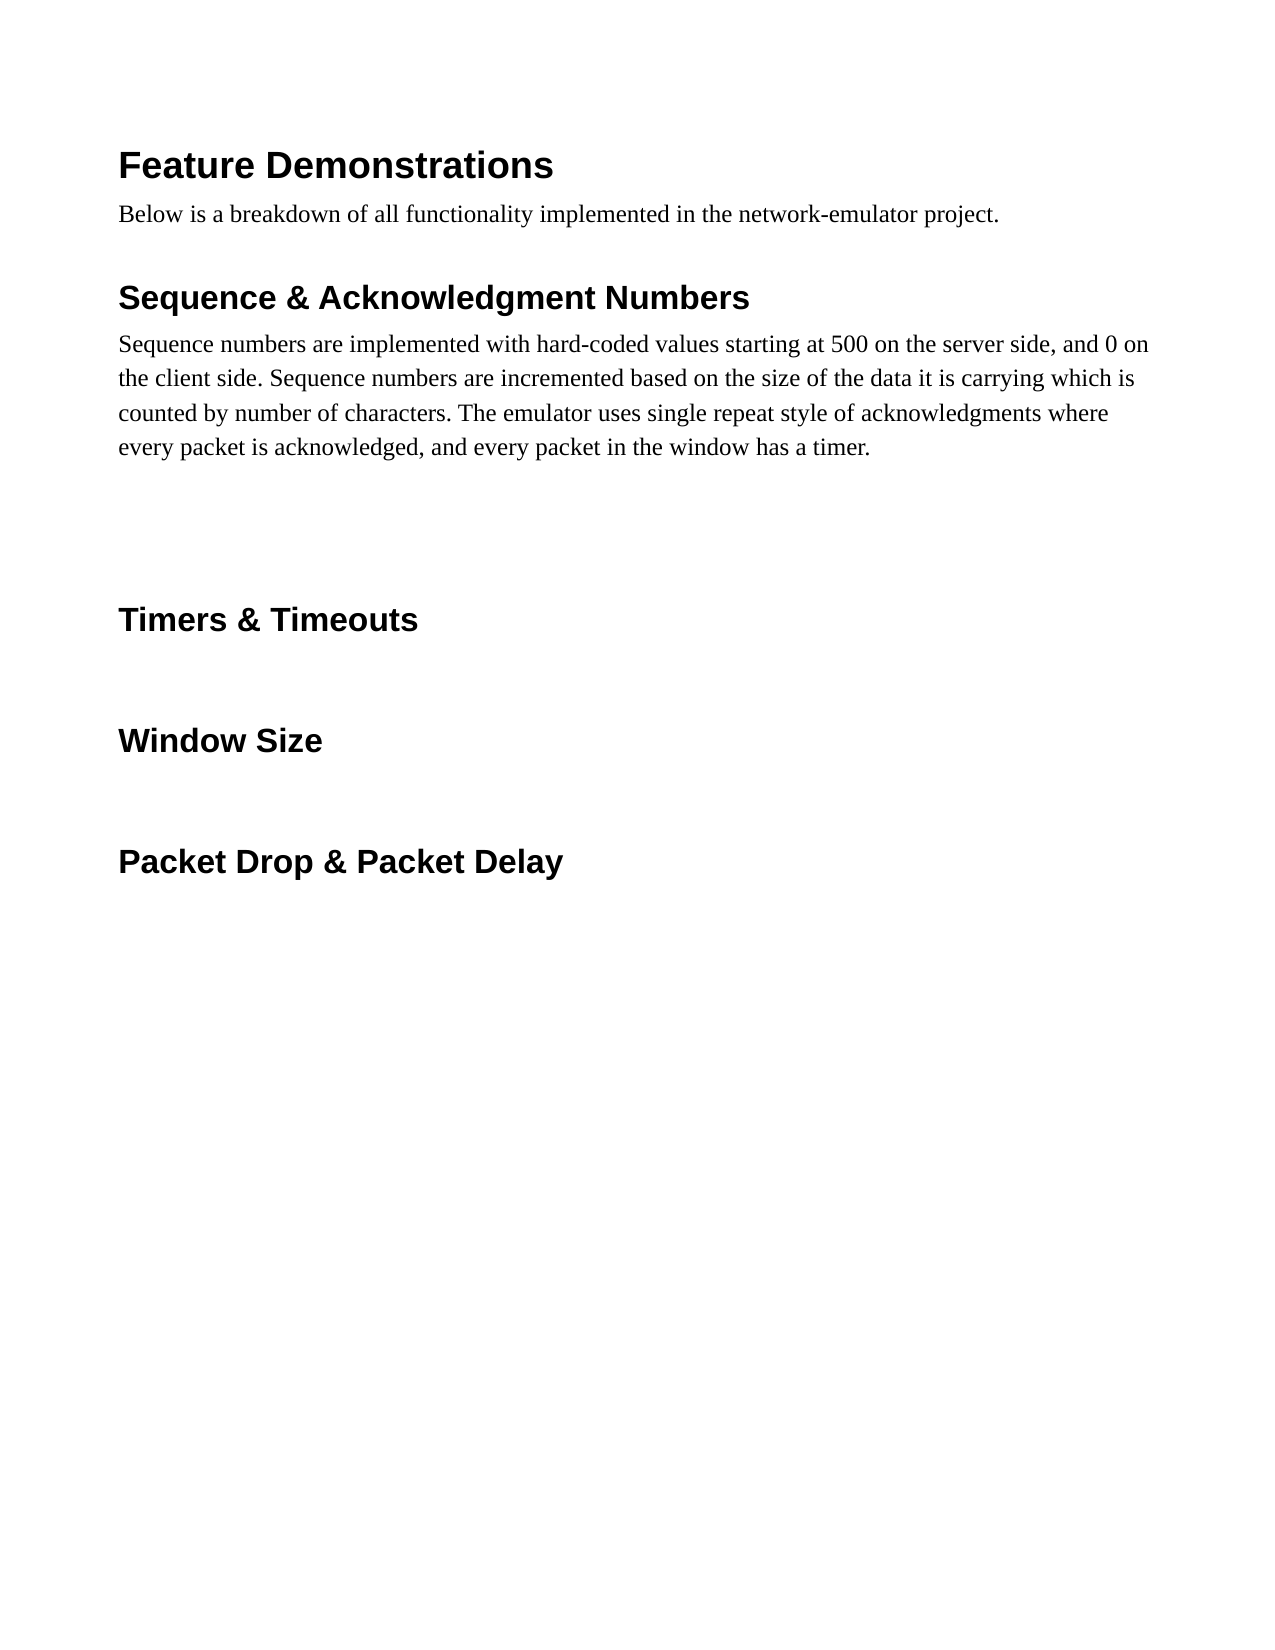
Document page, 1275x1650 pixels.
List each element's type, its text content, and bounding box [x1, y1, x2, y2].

subtitle Window Size [118, 721, 1157, 760]
subtitle Sequence & Acknowledgment Numbers [118, 278, 1157, 316]
subtitle Feature Demonstrations [118, 143, 1157, 187]
text Sequence numbers are implemented with hard-coded values starting at 500 on the server side, and 0 on the client side. Sequence numbers are incremented based on the size of the data it is carrying which is counted by number of characters. The emulator uses single repeat style of acknowledgments where every packet is acknowledged, and every packet in the window has a timer. [118, 329, 1157, 461]
subtitle Timers & Timeouts [118, 600, 1157, 639]
text Below is a breakdown of all functionality implemented in the network-emulator project. [118, 199, 1157, 228]
subtitle Packet Drop & Packet Delay [118, 842, 1157, 881]
